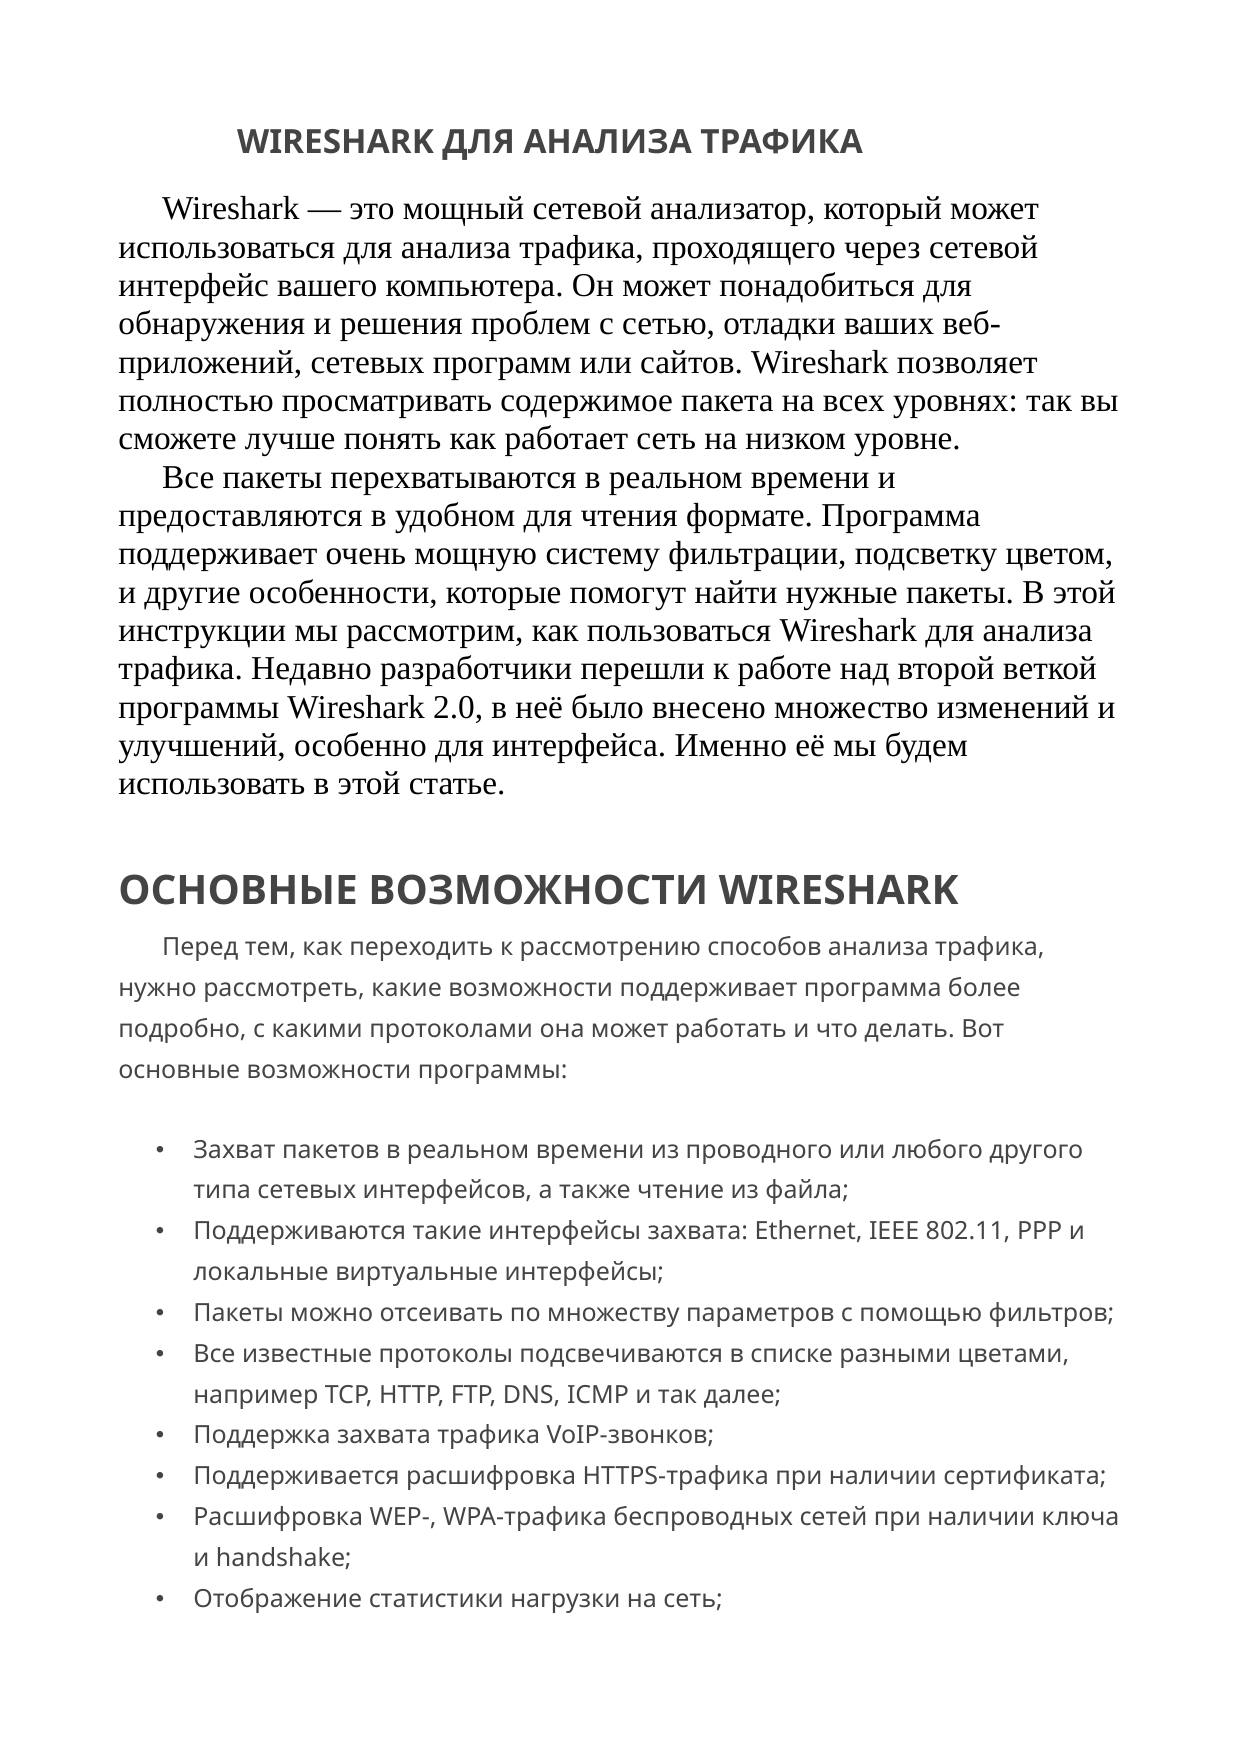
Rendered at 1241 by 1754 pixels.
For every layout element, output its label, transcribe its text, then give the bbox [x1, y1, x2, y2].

list Пакеты можно отсеивать по множеству параметров с помощью фильтров; [156, 1294, 1122, 1329]
list Расшифровка WEP-, WPA-трафика беспроводных сетей при наличии ключа и handshake; [156, 1499, 1122, 1574]
text Wireshark — это мощный сетевой анализатор, который может использоваться для анализа трафика, проходящего через сетевой интерфейс вашего компьютера. Он может понадобиться для обнаружения и решения проблем с сетью, отладки ваших веб-приложений, сетевых программ или сайтов. Wireshark позволяет полностью просматривать содержимое пакета на всех уровнях: так вы сможете лучше понять как работает сеть на низком уровне. [118, 188, 1122, 457]
list Поддерживается расшифровка HTTPS-трафика при наличии сертификата; [156, 1458, 1122, 1492]
text Перед тем, как переходить к рассмотрению способов анализа трафика, нужно рассмотреть, какие возможности поддерживает программа более подробно, с какими протоколами она может работать и что делать. Вот основные возможности программы: [118, 929, 1122, 1085]
list Поддерживаются такие интерфейсы захвата: Ethernet, IEEE 802.11, PPP и локальные виртуальные интерфейсы; [156, 1213, 1122, 1288]
subtitle ОСНОВНЫЕ ВОЗМОЖНОСТИ WIRESHARK [118, 861, 1122, 916]
list Поддержка захвата трафика VoIP-звонков; [156, 1417, 1122, 1451]
list Захват пакетов в реальном времени из проводного или любого другого типа сетевых интерфейсов, а также чтение из файла; [156, 1131, 1122, 1206]
subtitle WIRESHARK ДЛЯ АНАЛИЗА ТРАФИКА [199, 118, 1122, 163]
text Все пакеты перехватываются в реальном времени и предоставляются в удобном для чтения формате. Программа поддерживает очень мощную систему фильтрации, подсветку цветом, и другие особенности, которые помогут найти нужные пакеты. В этой инструкции мы рассмотрим, как пользоваться Wireshark для анализа трафика. Недавно разработчики перешли к работе над второй веткой программы Wireshark 2.0, в неё было внесено множество изменений и улучшений, особенно для интерфейса. Именно её мы будем использовать в этой статье. [118, 457, 1122, 802]
list Все известные протоколы подсвечиваются в списке разными цветами, например TCP, HTTP, FTP, DNS, ICMP и так далее; [156, 1335, 1122, 1410]
list Отображение статистики нагрузки на сеть; [156, 1580, 1122, 1614]
